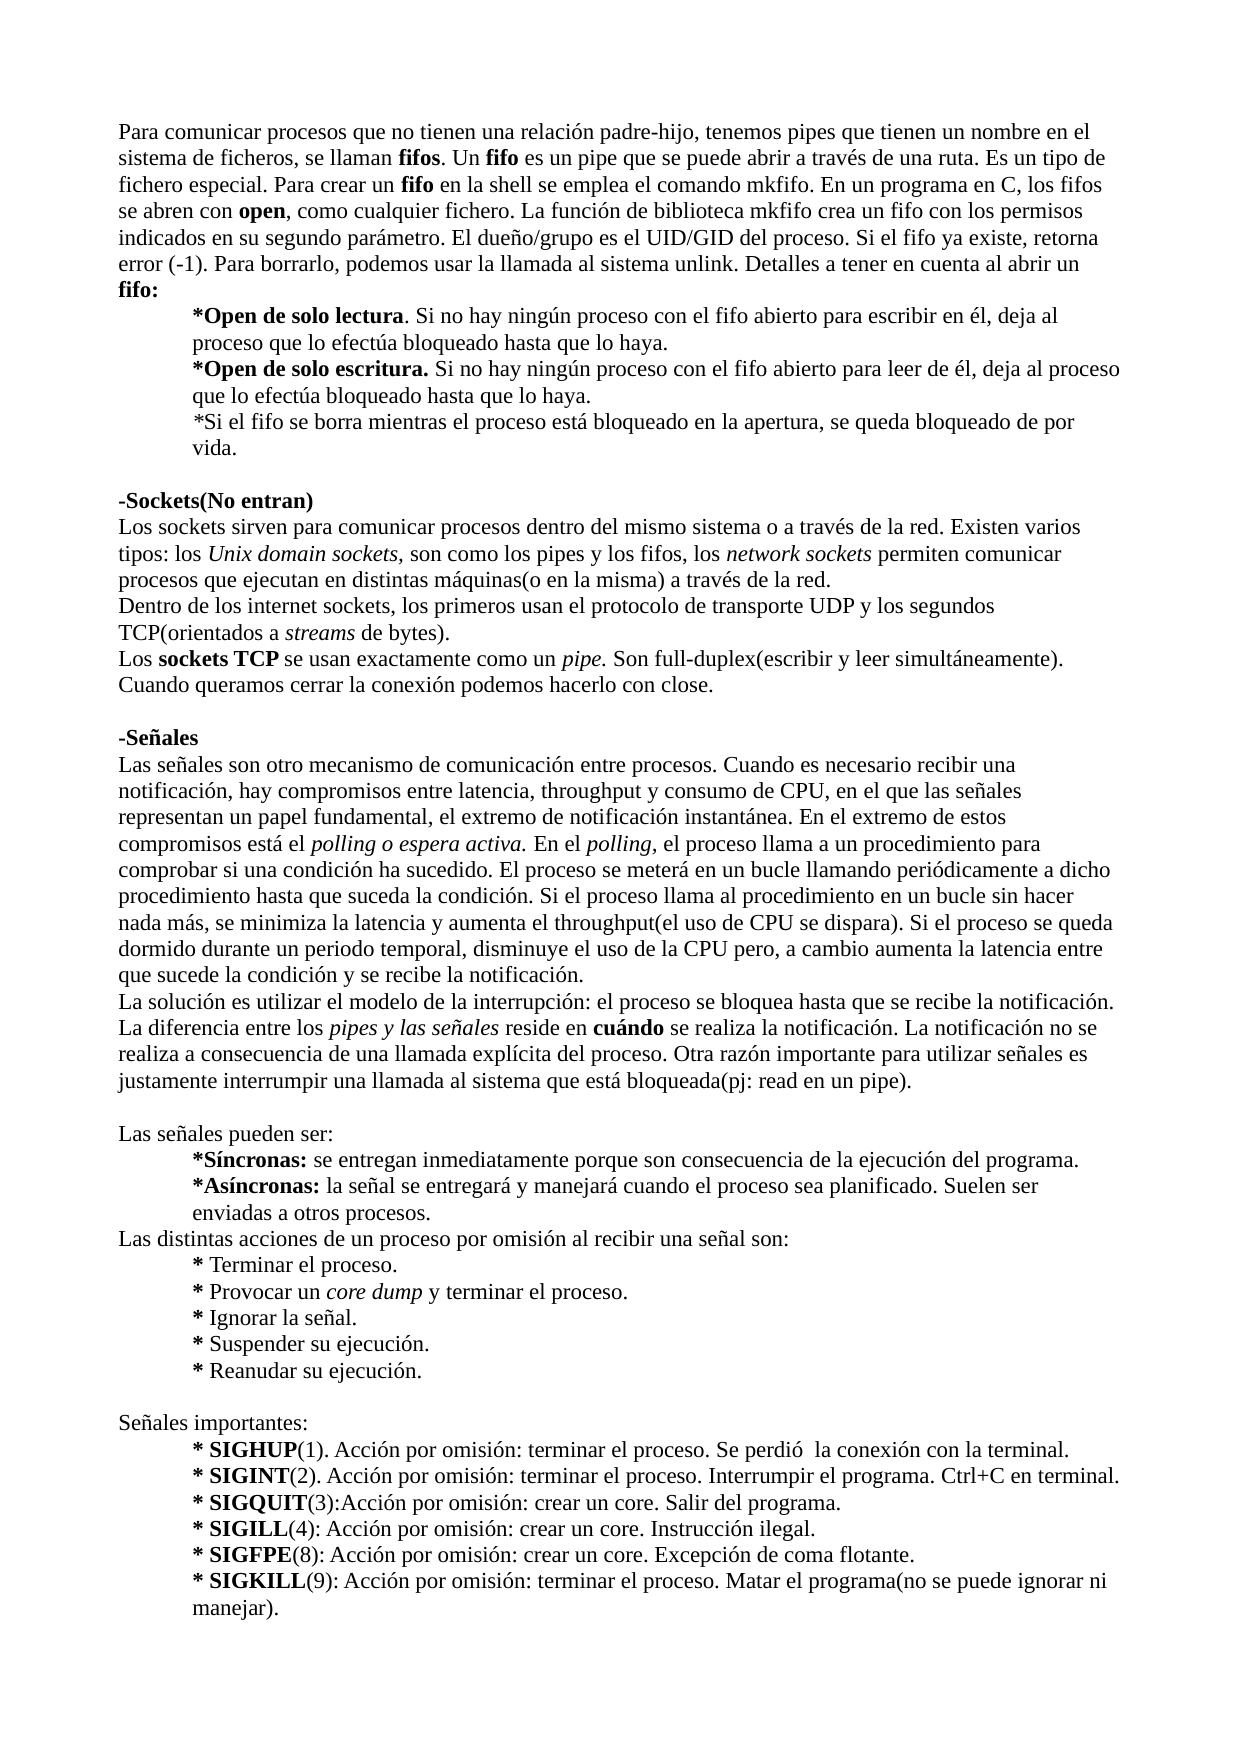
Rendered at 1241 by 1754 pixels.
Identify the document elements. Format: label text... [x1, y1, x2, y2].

text *Open de solo escritura. Si no hay ningún proceso con el fifo abierto para leer de él, deja al proceso que lo efectúa bloqueado hasta que lo haya. [118, 355, 1122, 408]
text Dentro de los internet sockets, los primeros usan el protocolo de transporte UDP y los segundos TCP(orientados a streams de bytes). [118, 592, 1122, 645]
text * SIGILL(4): Acción por omisión: crear un core. Instrucción ilegal. [118, 1515, 1122, 1541]
text * SIGHUP(1). Acción por omisión: terminar el proceso. Se perdió la conexión con la terminal. [118, 1436, 1122, 1462]
text Los sockets sirven para comunicar procesos dentro del mismo sistema o a través de la red. Existen varios tipos: los Unix domain sockets, son como los pipes y los fifos, los network sockets permiten comunicar procesos que ejecutan en distintas máquinas(o en la misma) a través de la red. [118, 513, 1122, 592]
text * SIGFPE(8): Acción por omisión: crear un core. Excepción de coma flotante. [118, 1541, 1122, 1568]
text Las señales son otro mecanismo de comunicación entre procesos. Cuando es necesario recibir una notificación, hay compromisos entre latencia, throughput y consumo de CPU, en el que las señales representan un papel fundamental, el extremo de notificación instantánea. En el extremo de estos compromisos está el polling o espera activa. En el polling, el proceso llama a un procedimiento para comprobar si una condición ha sucedido. El proceso se meterá en un bucle llamando periódicamente a dicho procedimiento hasta que suceda la condición. Si el proceso llama al procedimiento en un bucle sin hacer nada más, se minimiza la latencia y aumenta el throughput(el uso de CPU se dispara). Si el proceso se queda dormido durante un periodo temporal, disminuye el uso de la CPU pero, a cambio aumenta la latencia entre que sucede la condición y se recibe la notificación. [118, 751, 1122, 988]
text *Síncronas: se entregan inmediatamente porque son consecuencia de la ejecución del programa. [118, 1146, 1122, 1172]
text * Ignorar la señal. [118, 1304, 1122, 1330]
text Para comunicar procesos que no tienen una relación padre-hijo, tenemos pipes que tienen un nombre en el sistema de ficheros, se llaman fifos. Un fifo es un pipe que se puede abrir a través de una ruta. Es un tipo de fichero especial. Para crear un fifo en la shell se emplea el comando mkfifo. En un programa en C, los fifos se abren con open, como cualquier fichero. La función de biblioteca mkfifo crea un fifo con los permisos indicados en su segundo parámetro. El dueño/grupo es el UID/GID del proceso. Si el fifo ya existe, retorna error (-1). Para borrarlo, podemos usar la llamada al sistema unlink. Detalles a tener en cuenta al abrir un fifo: [118, 118, 1122, 303]
text Los sockets TCP se usan exactamente como un pipe. Son full-duplex(escribir y leer simultáneamente). Cuando queramos cerrar la conexión podemos hacerlo con close. [118, 645, 1122, 698]
text * SIGQUIT(3):Acción por omisión: crear un core. Salir del programa. [118, 1488, 1122, 1515]
text La solución es utilizar el modelo de la interrupción: el proceso se bloquea hasta que se recibe la notificación. La diferencia entre los pipes y las señales reside en cuándo se realiza la notificación. La notificación no se realiza a consecuencia de una llamada explícita del proceso. Otra razón importante para utilizar señales es justamente interrumpir una llamada al sistema que está bloqueada(pj: read en un pipe). [118, 988, 1122, 1093]
text * Provocar un core dump y terminar el proceso. [118, 1278, 1122, 1304]
text -Sockets(No entran) [118, 487, 1122, 513]
text Las señales pueden ser: [118, 1119, 1122, 1146]
text * Reanudar su ejecución. [118, 1357, 1122, 1383]
text Las distintas acciones de un proceso por omisión al recibir una señal son: [118, 1225, 1122, 1251]
text * Suspender su ejecución. [118, 1330, 1122, 1357]
text * Terminar el proceso. [118, 1251, 1122, 1278]
text -Señales [118, 724, 1122, 751]
text Señales importantes: [118, 1409, 1122, 1436]
text * SIGKILL(9): Acción por omisión: terminar el proceso. Matar el programa(no se puede ignorar ni manejar). [118, 1568, 1122, 1620]
text *Si el fifo se borra mientras el proceso está bloqueado en la apertura, se queda bloqueado de por vida. [118, 408, 1122, 461]
text *Open de solo lectura. Si no hay ningún proceso con el fifo abierto para escribir en él, deja al proceso que lo efectúa bloqueado hasta que lo haya. [118, 303, 1122, 355]
text * SIGINT(2). Acción por omisión: terminar el proceso. Interrumpir el programa. Ctrl+C en terminal. [118, 1462, 1122, 1488]
text *Asíncronas: la señal se entregará y manejará cuando el proceso sea planificado. Suelen ser enviadas a otros procesos. [118, 1172, 1122, 1225]
